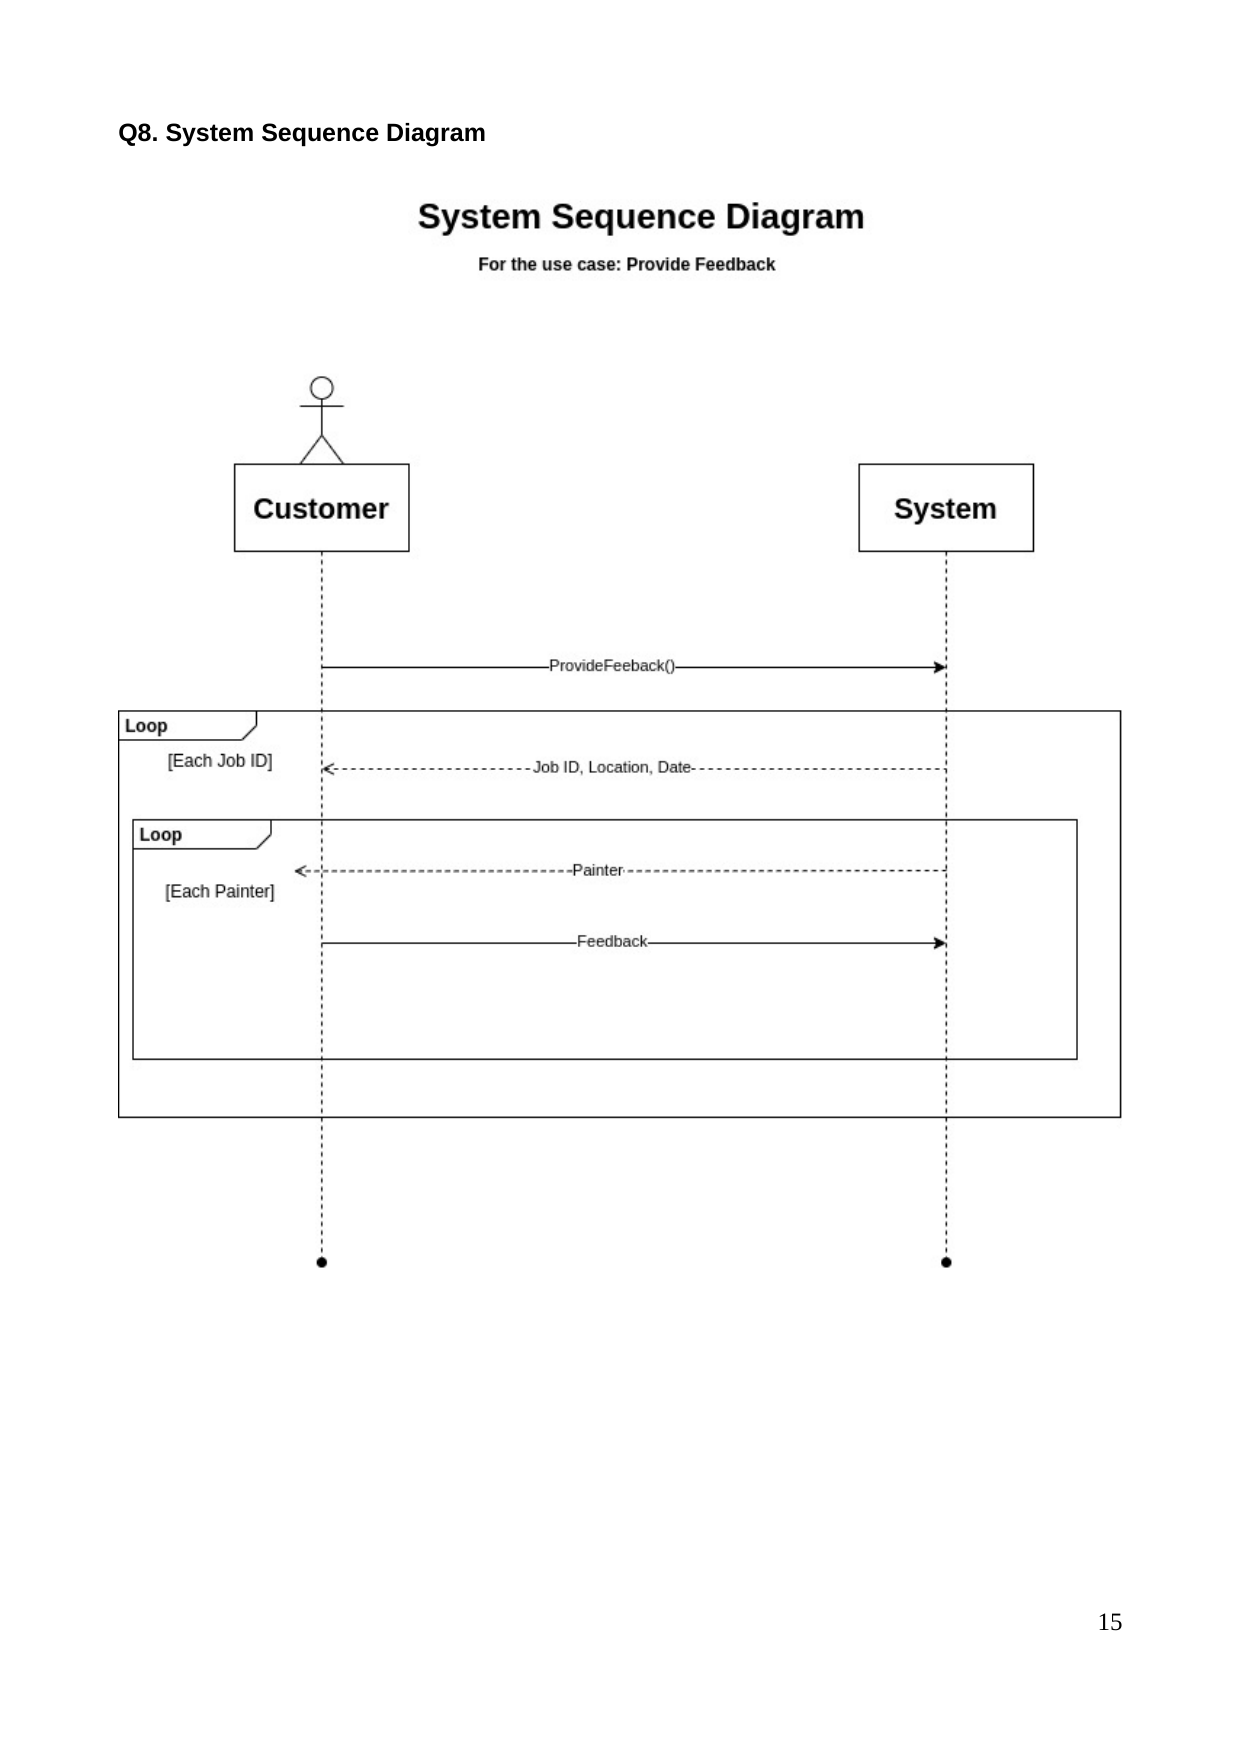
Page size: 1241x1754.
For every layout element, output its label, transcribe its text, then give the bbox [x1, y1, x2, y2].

subtitle Q8. System Sequence Diagram [118, 118, 1122, 147]
picture [118, 188, 1123, 1275]
